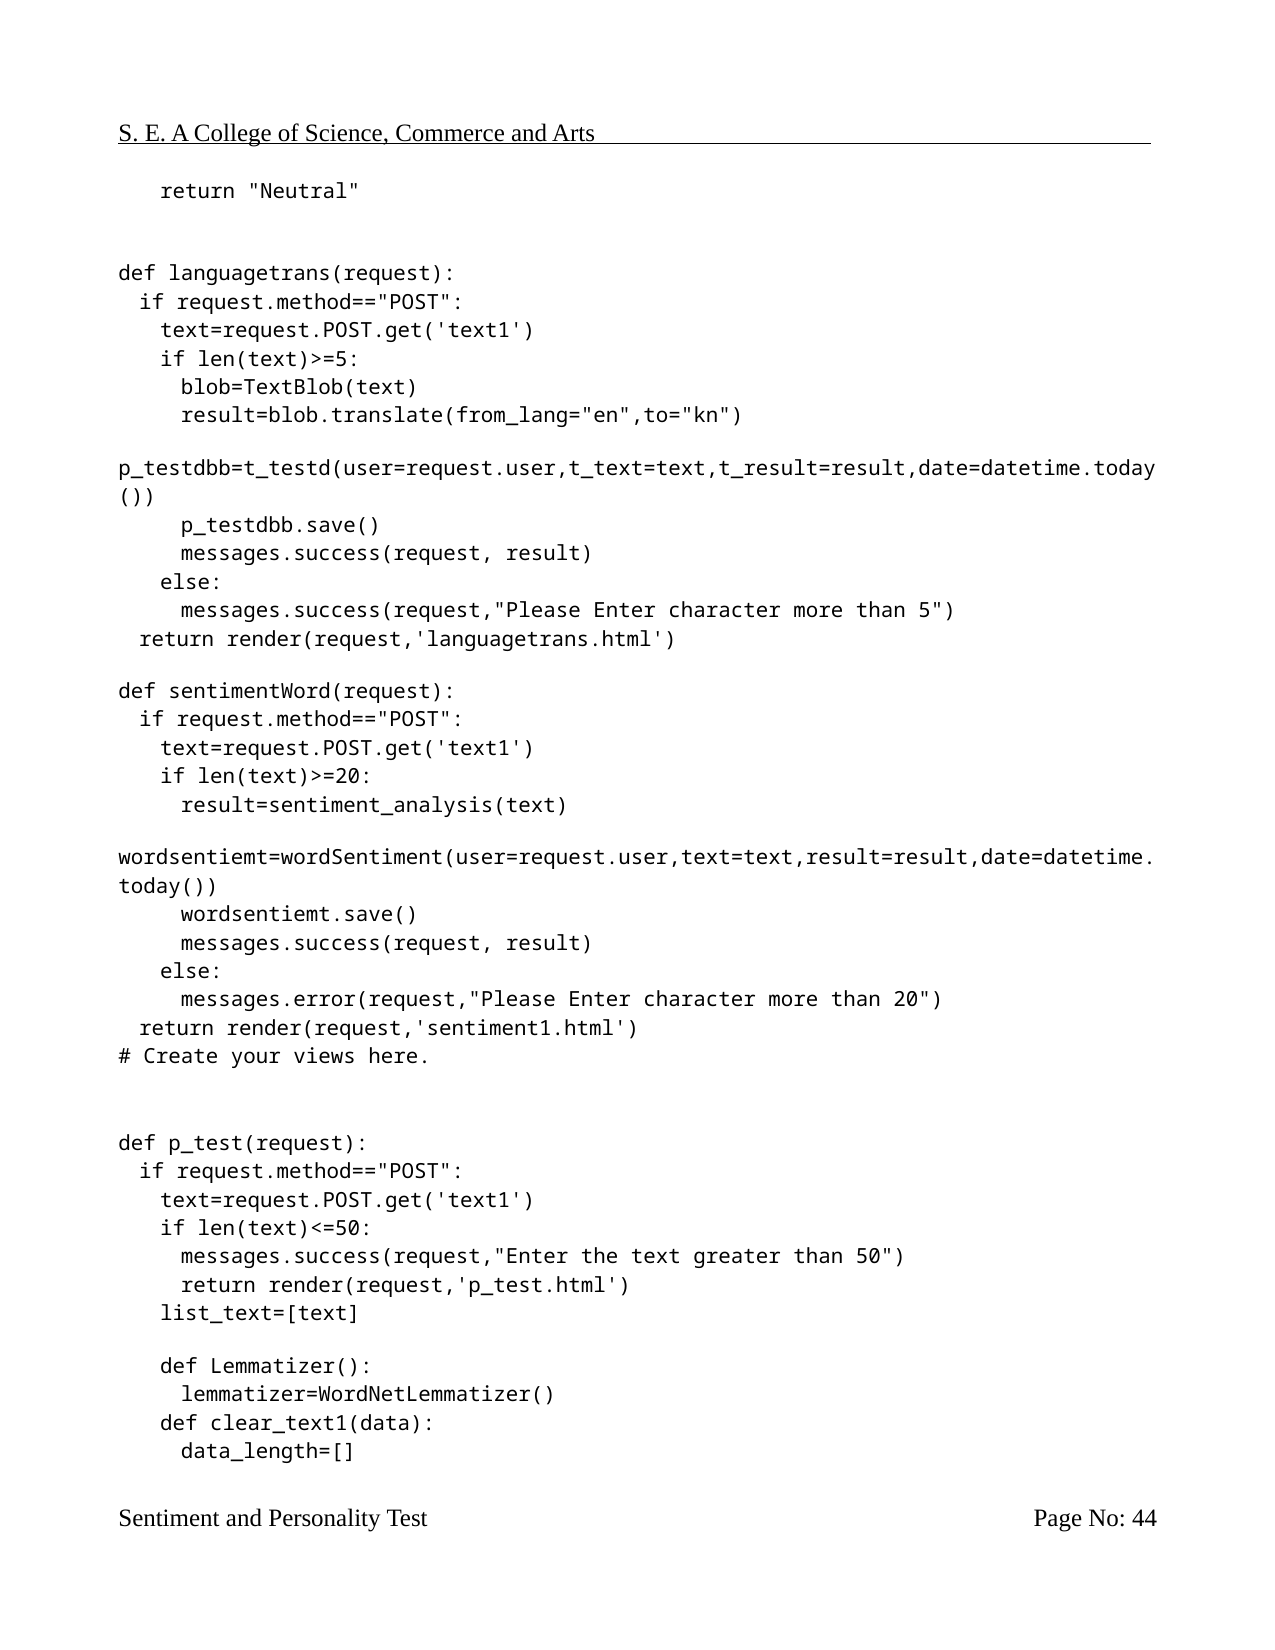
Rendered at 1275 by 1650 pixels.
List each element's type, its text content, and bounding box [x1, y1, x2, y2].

text wordsentiemt=wordSentiment(user=request.user,text=text,result=result,date=datetime.today()) [118, 818, 1157, 899]
text return render(request,'sentiment1.html') [118, 1013, 1157, 1041]
text if len(text)>=20: [118, 761, 1157, 790]
text def languagetrans(request): [118, 258, 1157, 287]
text text=request.POST.get('text1') [118, 315, 1157, 344]
text text=request.POST.get('text1') [118, 1185, 1157, 1213]
text return render(request,'languagetrans.html') [118, 624, 1157, 652]
text p_testdbb=t_testd(user=request.user,t_text=text,t_result=result,date=datetime.today()) [118, 429, 1157, 510]
text # Create your views here. [118, 1041, 1157, 1070]
text messages.success(request, result) [118, 928, 1157, 956]
text else: [118, 567, 1157, 595]
text text=request.POST.get('text1') [118, 733, 1157, 761]
text return render(request,'p_test.html') [118, 1270, 1157, 1298]
text p_testdbb.save() [118, 510, 1157, 538]
text def p_test(request): [118, 1128, 1157, 1156]
text list_text=[text] [118, 1298, 1157, 1327]
text else: [118, 956, 1157, 984]
text if request.method=="POST": [118, 704, 1157, 733]
text def sentimentWord(request): [118, 676, 1157, 704]
text blob=TextBlob(text) [118, 372, 1157, 401]
text if len(text)<=50: [118, 1213, 1157, 1242]
text def Lemmatizer(): [118, 1351, 1157, 1379]
text messages.success(request,"Please Enter character more than 5") [118, 595, 1157, 624]
text data_length=[] [118, 1436, 1157, 1465]
text wordsentiemt.save() [118, 899, 1157, 928]
text result=blob.translate(from_lang="en",to="kn") [118, 401, 1157, 429]
text messages.success(request, result) [118, 538, 1157, 567]
text return "Neutral" [118, 176, 1157, 205]
text messages.error(request,"Please Enter character more than 20") [118, 984, 1157, 1013]
text result=sentiment_analysis(text) [118, 790, 1157, 818]
text if len(text)>=5: [118, 344, 1157, 372]
text if request.method=="POST": [118, 287, 1157, 315]
text def clear_text1(data): [118, 1408, 1157, 1436]
text messages.success(request,"Enter the text greater than 50") [118, 1242, 1157, 1270]
text if request.method=="POST": [118, 1156, 1157, 1185]
text lemmatizer=WordNetLemmatizer() [118, 1379, 1157, 1408]
